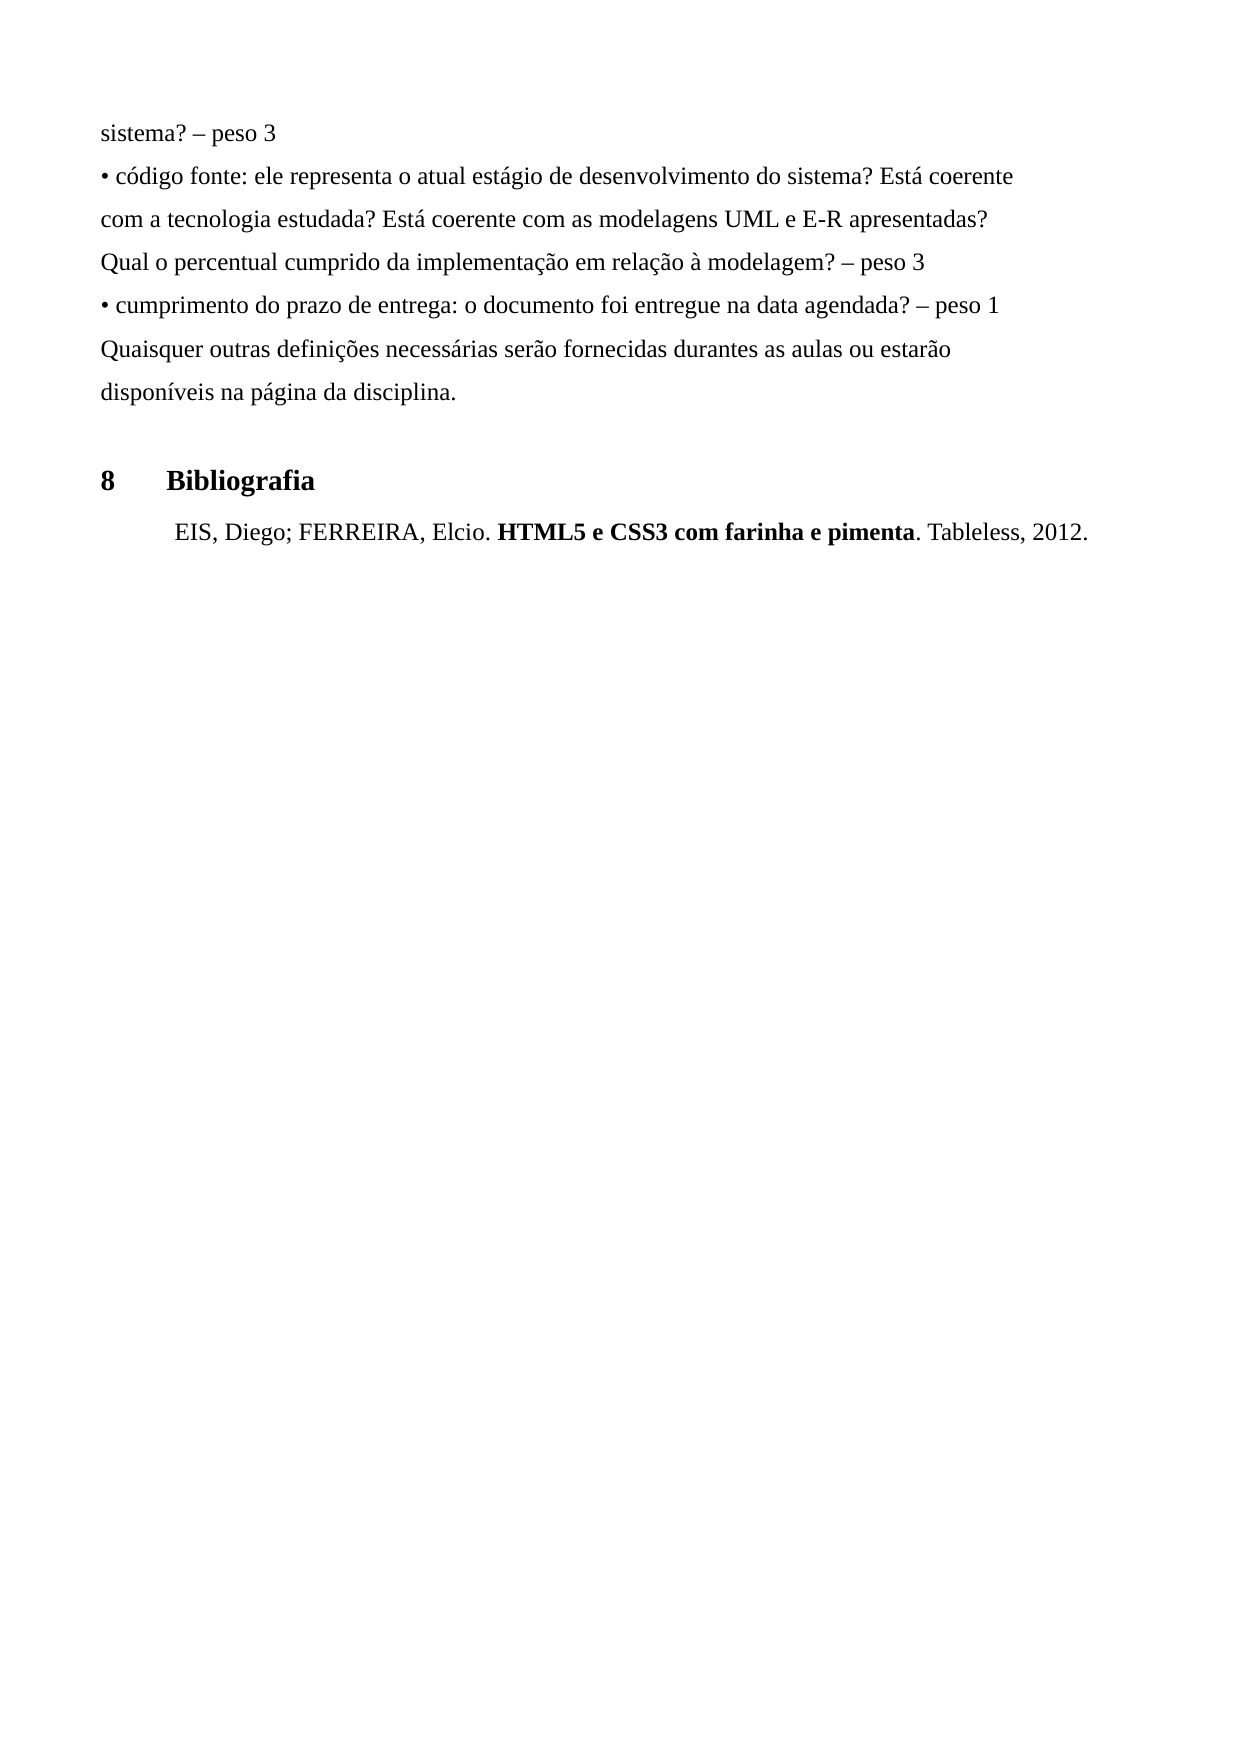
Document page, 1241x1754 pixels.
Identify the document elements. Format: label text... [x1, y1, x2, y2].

text EIS, Diego; FERREIRA, Elcio. HTML5 e CSS3 com farinha e pimenta. Tableless, 2012. [100, 513, 1122, 547]
text Qual o percentual cumprido da implementação em relação à modelagem? – peso 3 [100, 247, 1122, 276]
text • código fonte: ele representa o atual estágio de desenvolvimento do sistema? Está coerente [100, 161, 1122, 190]
text • cumprimento do prazo de entrega: o documento foi entregue na data agendada? – peso 1 [100, 291, 1122, 319]
text Quaisquer outras definições necessárias serão fornecidas durantes as aulas ou estarão [100, 334, 1122, 362]
text sistema? – peso 3 [100, 118, 1122, 147]
text com a tecnologia estudada? Está coerente com as modelagens UML e E-R apresentadas? [100, 204, 1122, 233]
text disponíveis na página da disciplina. [100, 377, 1122, 406]
text 8 Bibliografia [100, 463, 1122, 497]
